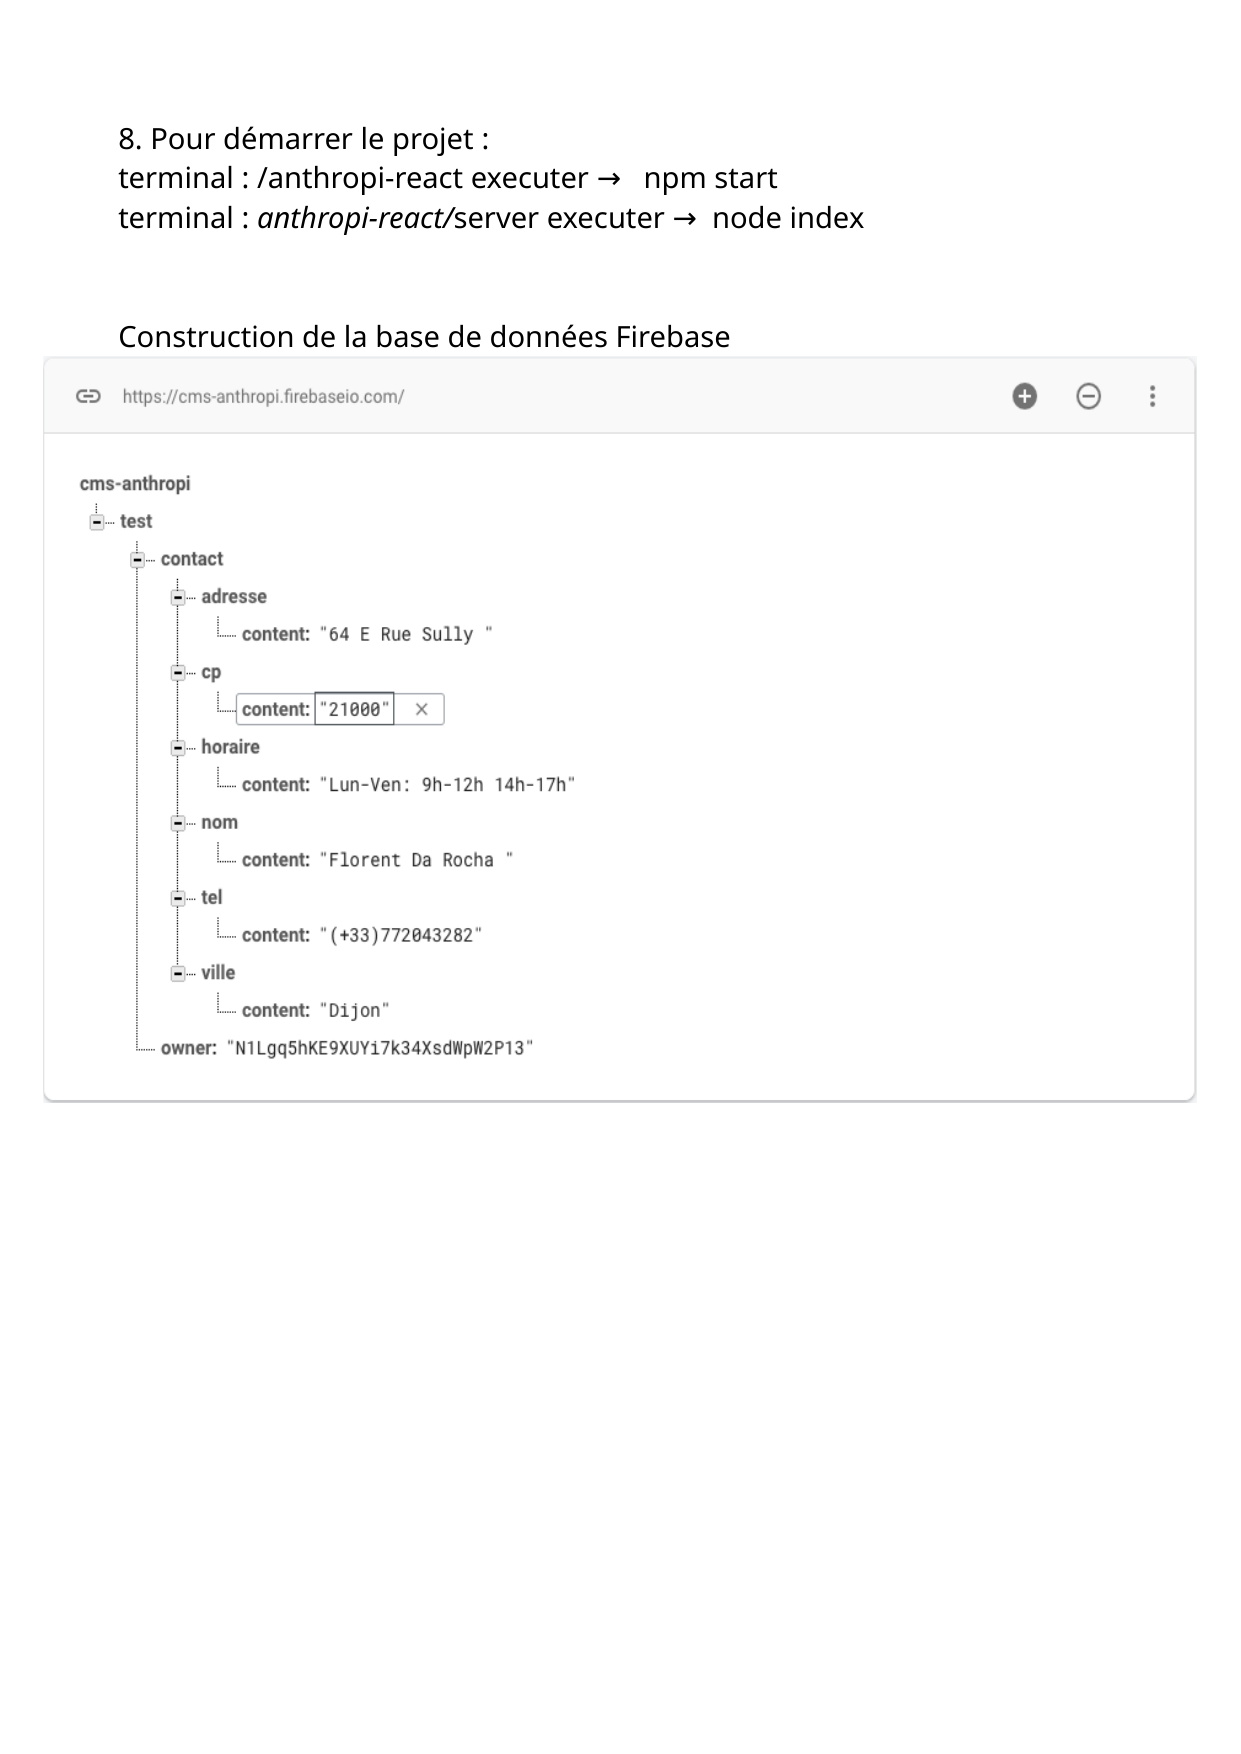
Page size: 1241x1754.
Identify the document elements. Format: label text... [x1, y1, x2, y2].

text terminal : /anthropi-react executer → npm start [118, 158, 1122, 197]
text 8. Pour démarrer le projet : [118, 118, 1122, 158]
picture [43, 356, 1197, 1103]
text terminal : anthropi-react/server executer → node index [118, 197, 1122, 237]
text Construction de la base de données Firebase [118, 317, 1122, 356]
